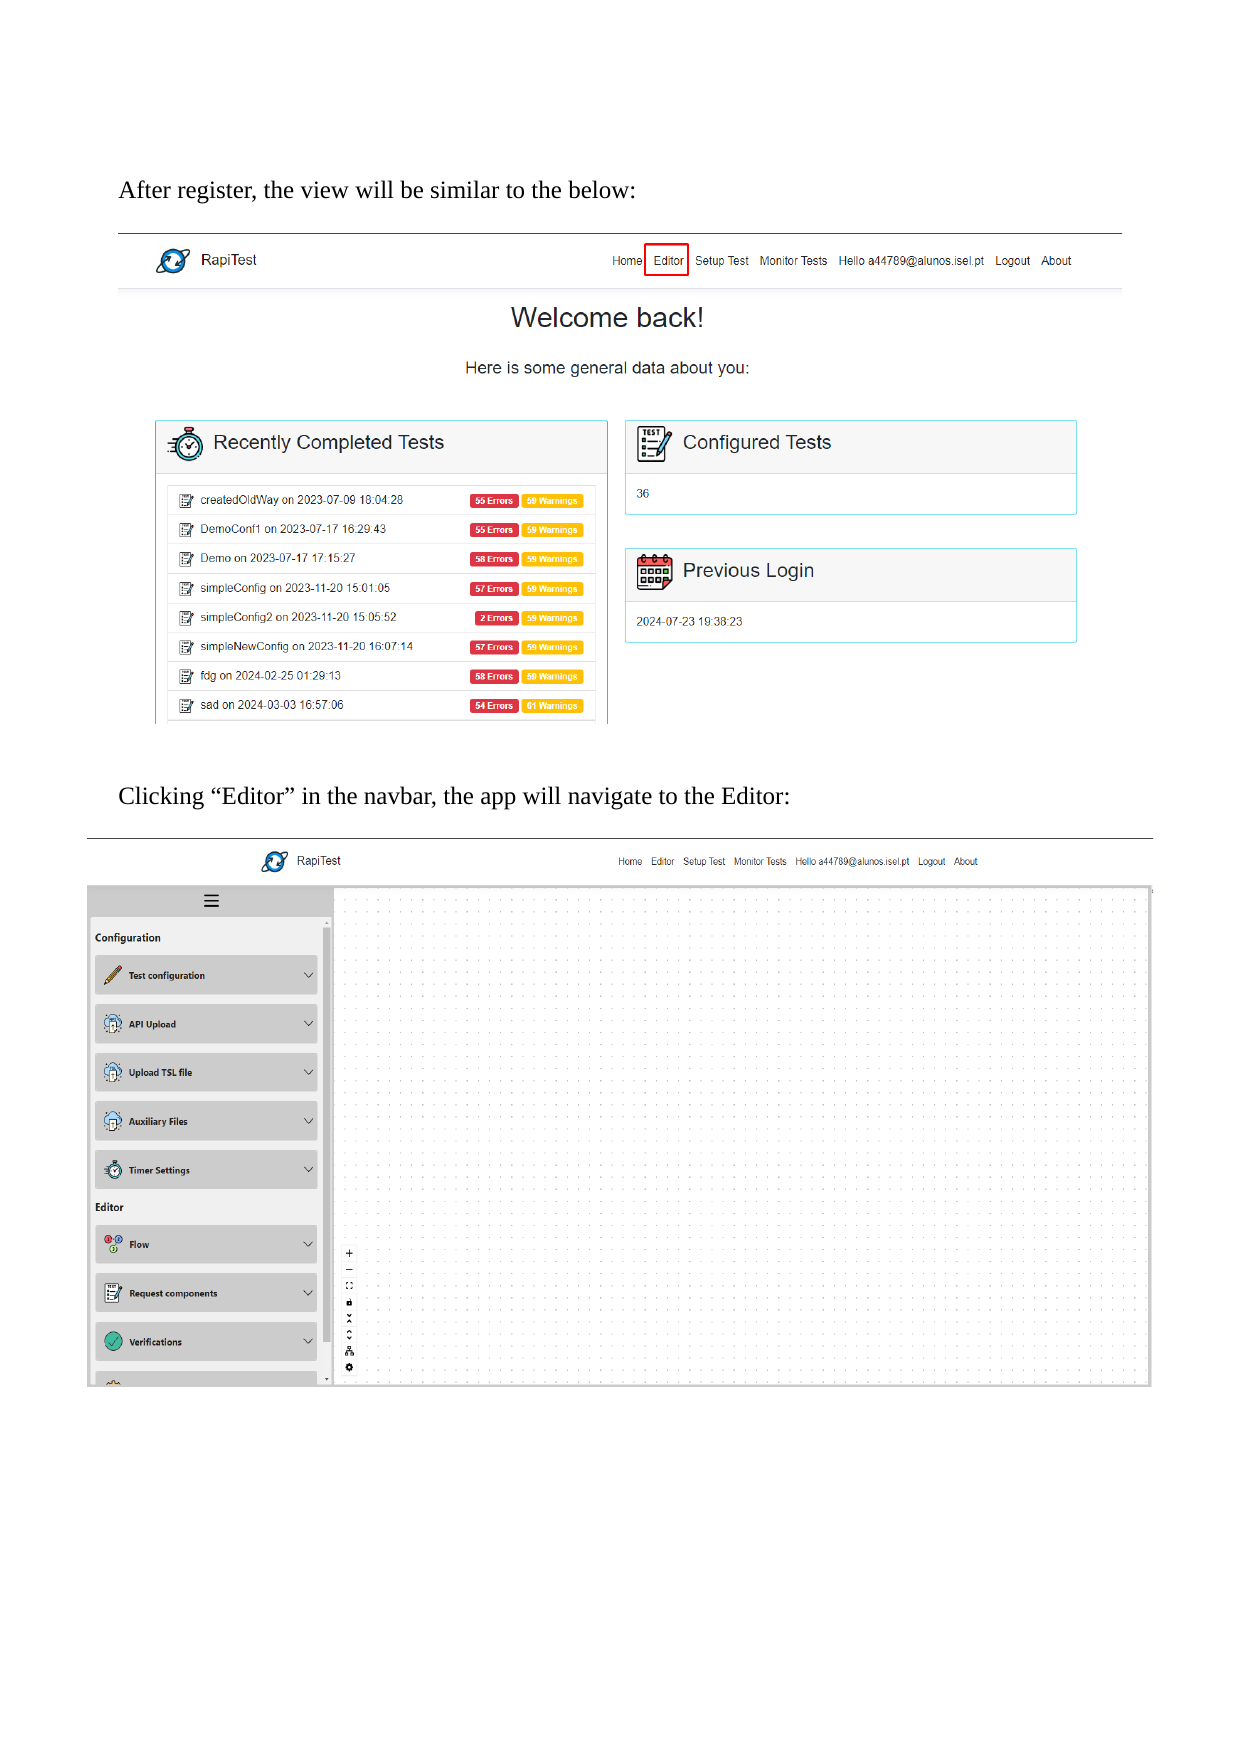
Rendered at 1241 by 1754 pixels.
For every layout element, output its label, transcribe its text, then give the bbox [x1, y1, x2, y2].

picture [118, 233, 1123, 724]
text Clicking “Editor” in the navbar, the app will navigate to the Editor: [118, 781, 1122, 809]
text After register, the view will be similar to the below: [118, 176, 1122, 204]
picture [87, 838, 1154, 1400]
